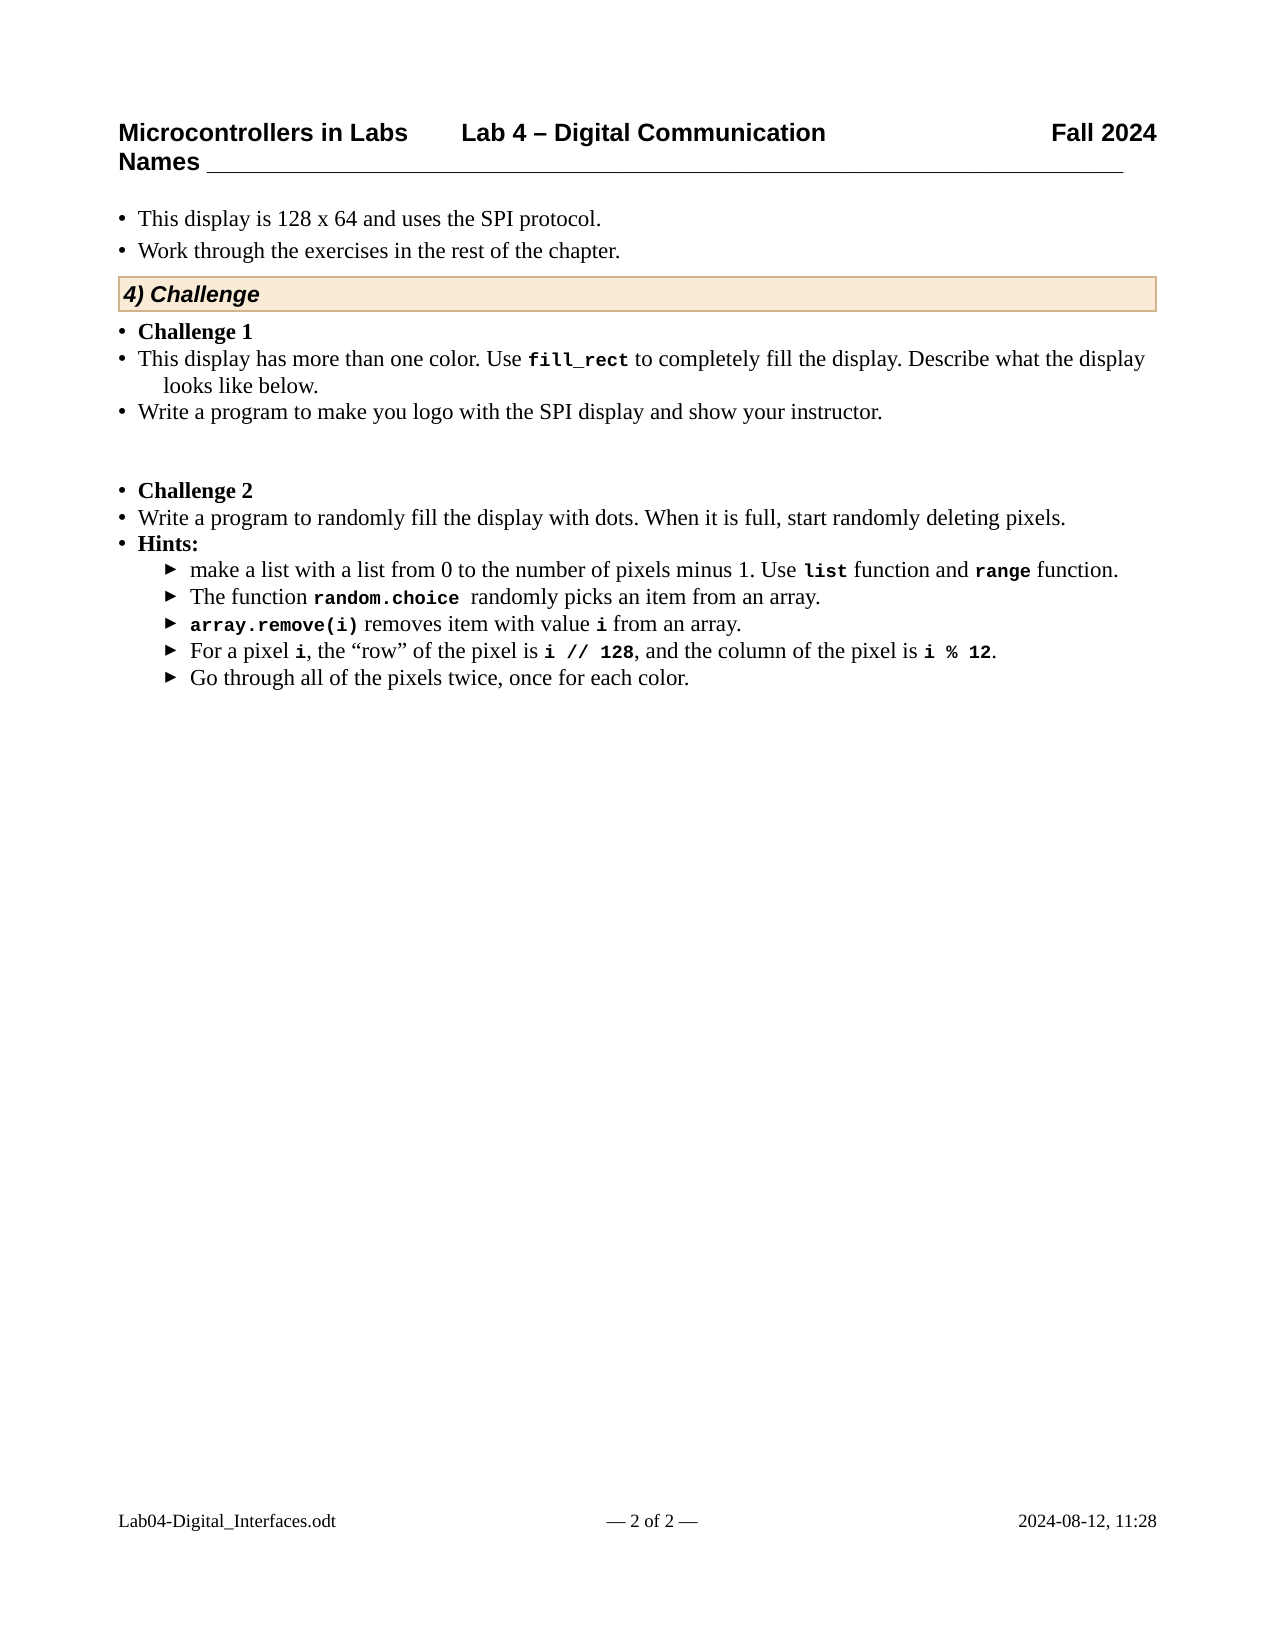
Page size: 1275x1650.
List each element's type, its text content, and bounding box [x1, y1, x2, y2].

list array.remove(i) removes item with value i from an array. [163, 610, 1157, 637]
list Challenge 1 [118, 318, 1157, 345]
list For a pixel i, the “row” of the pixel is i // 128, and the column of the pixel is i % 12. [163, 637, 1157, 664]
list Hints: [118, 530, 1157, 556]
list Challenge 2 [118, 477, 1157, 503]
list Write a program to make you logo with the SPI display and show your instructor. [118, 398, 1157, 424]
list make a list with a list from 0 to the number of pixels minus 1. Use list function and range function. [163, 556, 1157, 583]
list Write a program to randomly fill the display with dots. When it is full, start randomly deleting pixels. [118, 503, 1157, 530]
list Go through all of the pixels twice, once for each color. [163, 664, 1157, 691]
list Work through the exercises in the rest of the chapter. [118, 237, 1157, 264]
list The function random.choice randomly picks an item from an array. [163, 583, 1157, 610]
list This display has more than one color. Use fill_rect to completely fill the display. Describe what the display looks like below. [118, 345, 1157, 398]
subtitle 4) Challenge [120, 278, 1155, 310]
list This display is 128 x 64 and uses the SPI protocol. [118, 205, 1157, 231]
